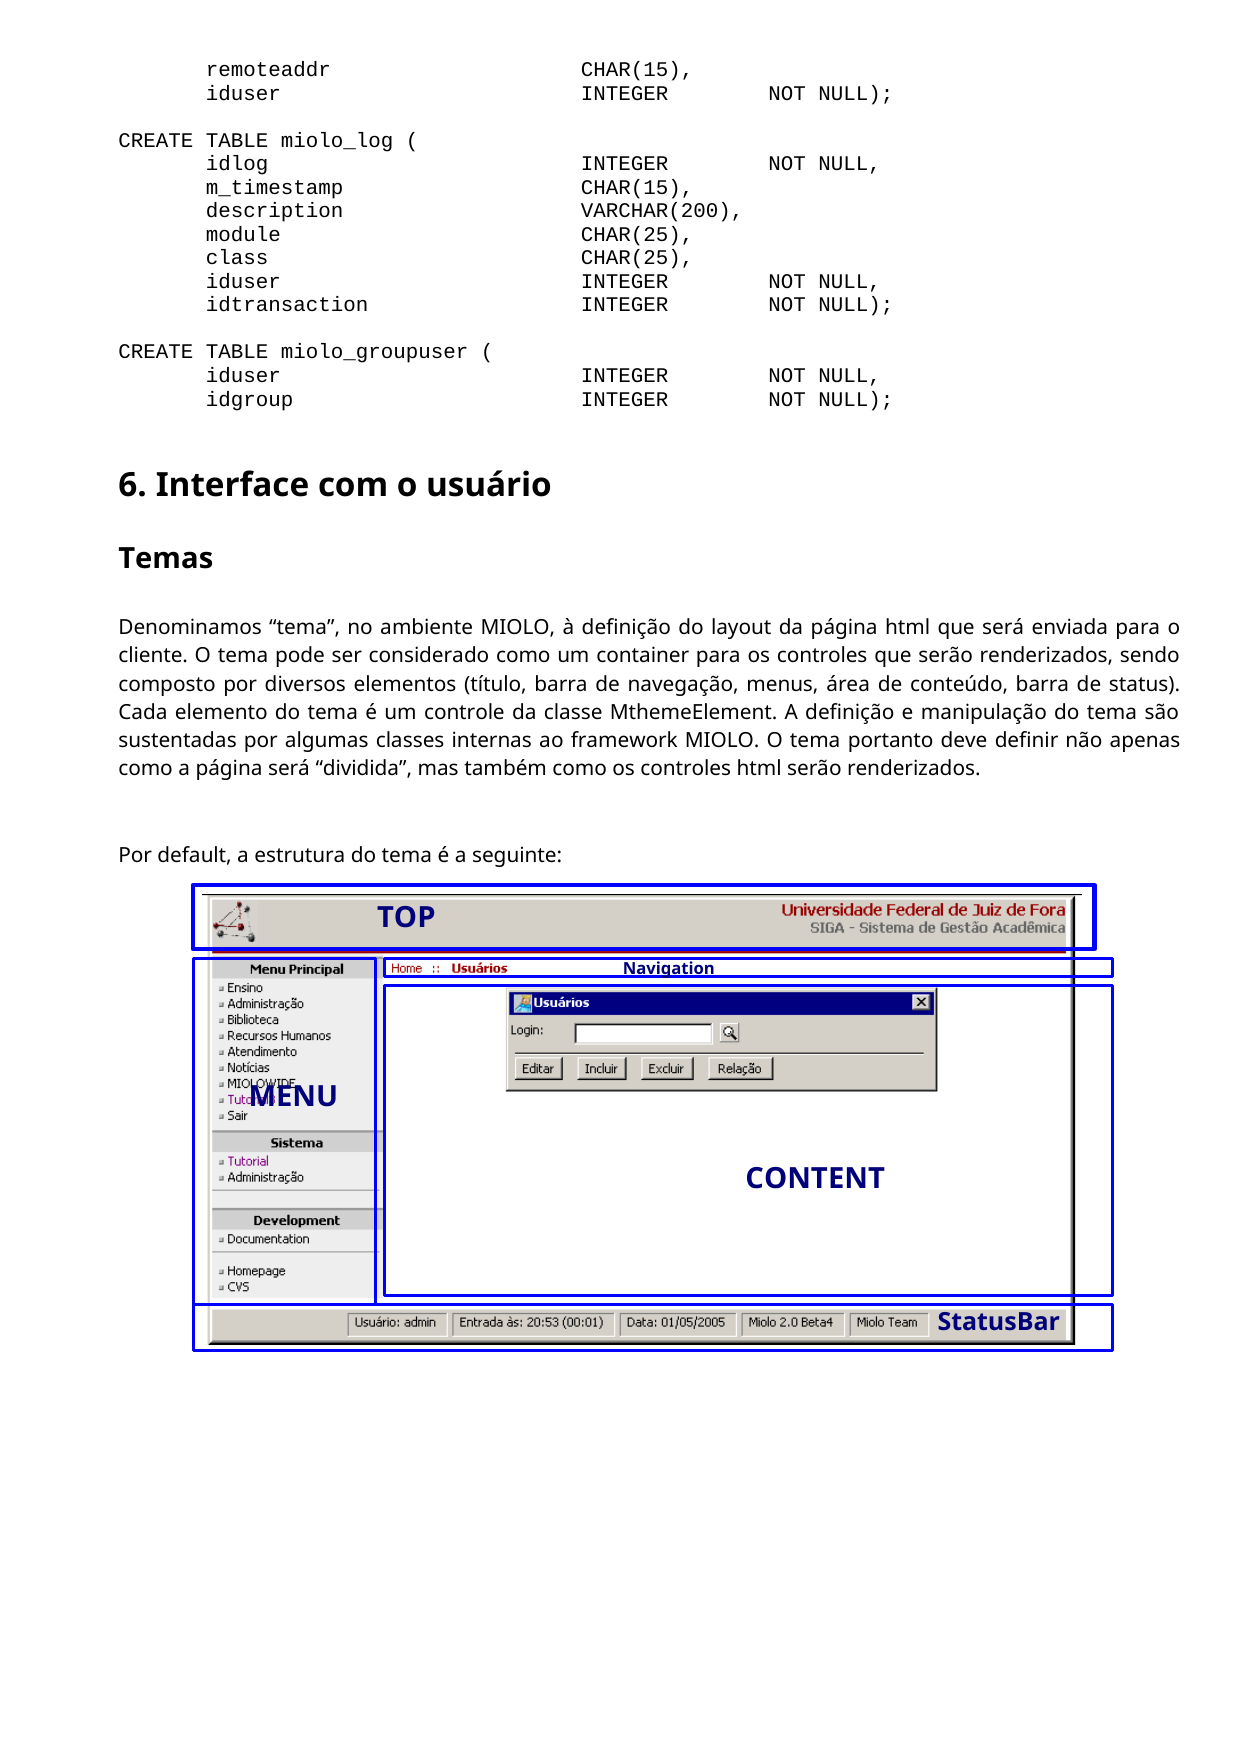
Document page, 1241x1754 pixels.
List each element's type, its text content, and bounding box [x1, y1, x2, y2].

picture [386, 960, 1082, 975]
text iduser INTEGER NOT NULL); [118, 83, 1181, 106]
text remoteaddr CHAR(15), [118, 59, 1181, 83]
text iduser INTEGER NOT NULL, [118, 271, 1181, 294]
subtitle Interface com o usuário [118, 461, 1181, 506]
text CREATE TABLE miolo_groupuser ( [118, 342, 1181, 365]
picture [202, 894, 1082, 947]
text idtransaction INTEGER NOT NULL); [118, 294, 1181, 318]
text iduser INTEGER NOT NULL, [118, 365, 1181, 389]
text idlog INTEGER NOT NULL, [118, 153, 1181, 177]
text Por default, a estrutura do tema é a seguinte: [118, 840, 1181, 868]
picture [202, 951, 1082, 1303]
picture [202, 1306, 1082, 1345]
text class CHAR(25), [118, 247, 1181, 271]
subtitle Temas [118, 537, 1181, 577]
text description VARCHAR(200), [118, 200, 1181, 224]
picture [202, 960, 374, 1303]
text m_timestamp CHAR(15), [118, 177, 1181, 200]
picture [386, 987, 1082, 1294]
text Denominamos “tema”, no ambiente MIOLO, à definição do layout da página html que será enviada para o cliente. O tema pode ser considerado como um container para os controles que serão renderizados, sendo composto por diversos elementos (título, barra de navegação, menus, área de conteúdo, barra de status). Cada elemento do tema é um controle da classe MthemeElement. A definição e manipulação do tema são sustentadas por algumas classes internas ao framework MIOLO. O tema portanto deve definir não apenas como a página será “dividida”, mas também como os controles html serão renderizados. [118, 612, 1181, 782]
text idgroup INTEGER NOT NULL); [118, 389, 1181, 412]
text CREATE TABLE miolo_log ( [118, 130, 1181, 153]
text module CHAR(25), [118, 224, 1181, 247]
